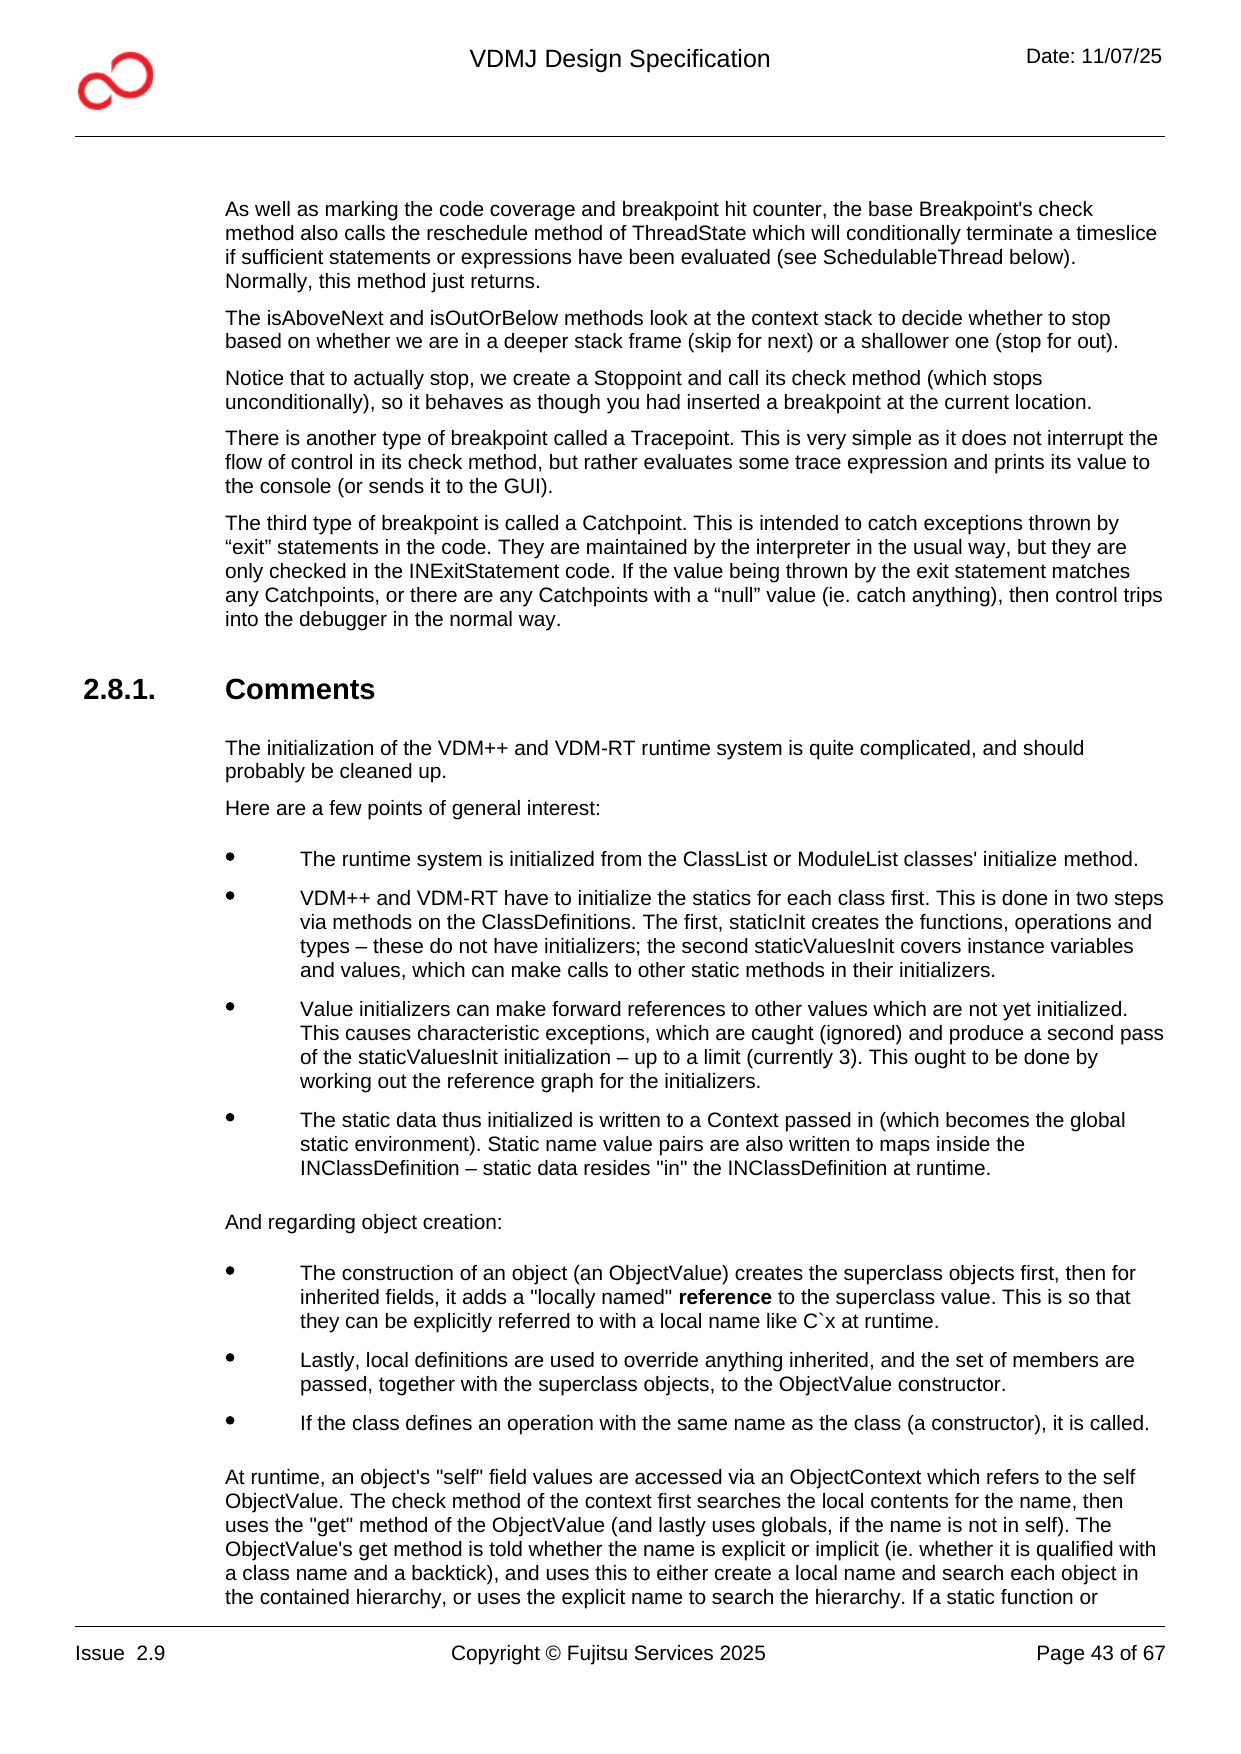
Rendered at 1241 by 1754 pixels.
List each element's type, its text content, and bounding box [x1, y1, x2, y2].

text At runtime, an object's "self" field values are accessed via an ObjectContext which refers to the self ObjectValue. The check method of the context first searches the local contents for the name, then uses the "get" method of the ObjectValue (and lastly uses globals, if the name is not in self). The ObjectValue's get method is told whether the name is explicit or implicit (ie. whether it is qualified with a class name and a backtick), and uses this to either create a local name and search each object in the contained hierarchy, or uses the explicit name to search the hierarchy. If a static function or [225, 1465, 1165, 1609]
text The third type of breakpoint is called a Catchpoint. This is intended to catch exceptions thrown by “exit” statements in the code. They are maintained by the interpreter in the usual way, but they are only checked in the INExitStatement code. If the value being thrown by the exit statement matches any Catchpoints, or there are any Catchpoints with a “null” value (ie. catch anything), then control trips into the debugger in the normal way. [225, 511, 1165, 631]
list The construction of an object (an ObjectValue) creates the superclass objects first, then for inherited fields, it adds a "locally named" reference to the superclass value. This is so that they can be explicitly referred to with a local name like C`x at runtime. [225, 1262, 1165, 1333]
text There is another type of breakpoint called a Tracepoint. This is very simple as it does not interrupt the flow of control in its check method, but rather evaluates some trace expression and prints its value to the console (or sends it to the GUI). [225, 427, 1165, 498]
list The static data thus initialized is written to a Context passed in (which becomes the global static environment). Static name value pairs are also written to maps inside the INClassDefinition – static data resides "in" the INClassDefinition at runtime. [225, 1108, 1165, 1180]
text Notice that to actually stop, we create a Stoppoint and call its check method (which stops unconditionally), so it behaves as though you had inserted a breakpoint at the current location. [225, 366, 1165, 414]
list Value initializers can make forward references to other values which are not yet initialized. This causes characteristic exceptions, which are caught (ignored) and produce a second pass of the staticValuesInit initialization – up to a limit (currently 3). This ought to be done by working out the reference graph for the initializers. [225, 997, 1165, 1093]
list Lastly, local definitions are used to override anything inherited, and the set of members are passed, together with the superclass objects, to the ObjectValue constructor. [225, 1348, 1165, 1396]
text And regarding object creation: [225, 1210, 1165, 1234]
list VDM++ and VDM-RT have to initialize the statics for each class first. This is done in two steps via methods on the ClassDefinitions. The first, staticInit creates the functions, operations and types – these do not have initializers; the second staticValuesInit covers instance variables and values, which can make calls to other static methods in their initializers. [225, 887, 1165, 982]
text Here are a few points of general interest: [225, 796, 1165, 820]
picture [78, 44, 153, 120]
subtitle Comments [75, 673, 1165, 706]
text As well as marking the code coverage and breakpoint hit counter, the base Breakpoint's check method also calls the reschedule method of ThreadState which will conditionally terminate a timeslice if sufficient statements or expressions have been evaluated (see SchedulableThread below). Normally, this method just returns. [225, 197, 1165, 293]
list The runtime system is initialized from the ClassList or ModuleList classes' initialize method. [225, 848, 1165, 872]
text The initialization of the VDM++ and VDM-RT runtime system is quite complicated, and should probably be cleaned up. [225, 736, 1165, 784]
list If the class defines an operation with the same name as the class (a constructor), it is called. [225, 1411, 1165, 1435]
text The isAboveNext and isOutOrBelow methods look at the context stack to decide whether to stop based on whether we are in a deeper stack frame (skip for next) or a shallower one (stop for out). [225, 306, 1165, 354]
